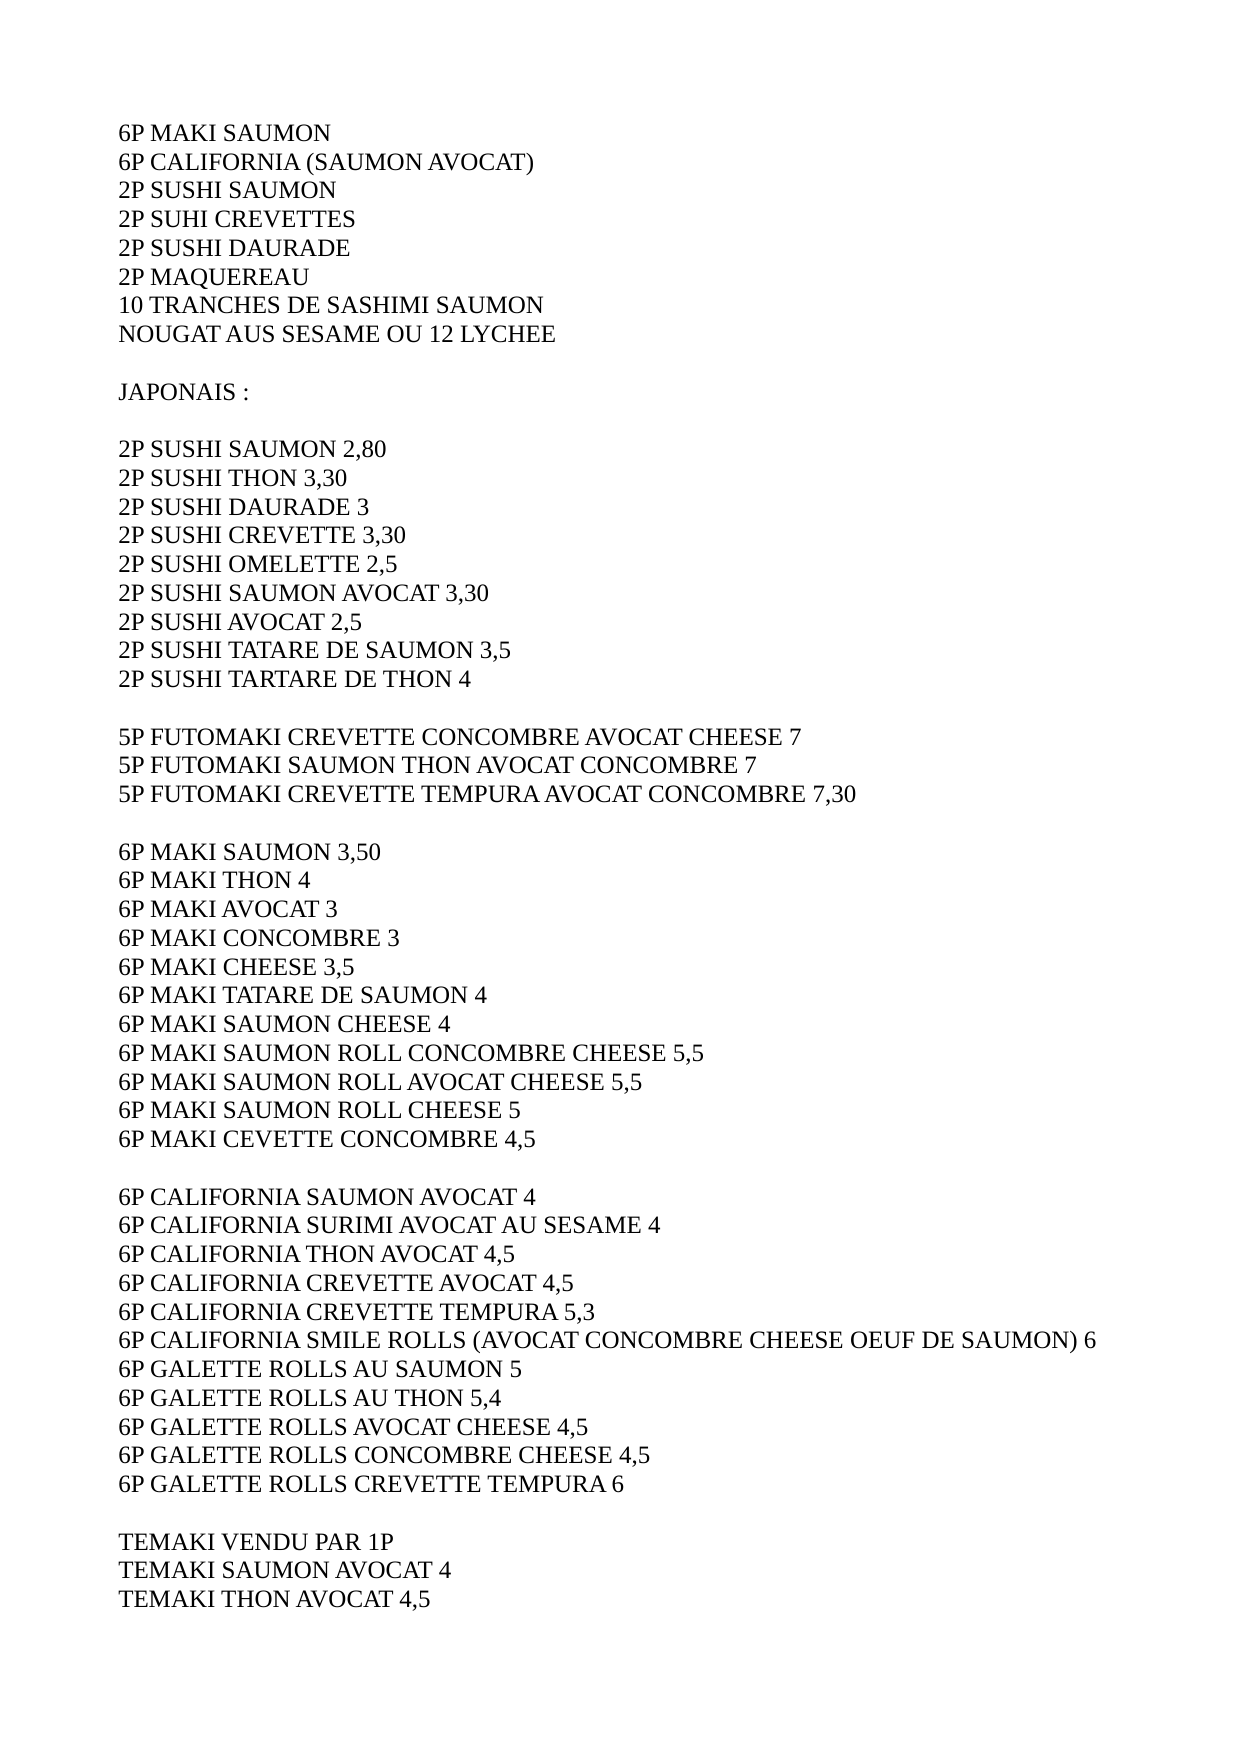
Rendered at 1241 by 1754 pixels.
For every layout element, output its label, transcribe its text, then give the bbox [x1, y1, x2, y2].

text 6P MAKI CONCOMBRE 3 [118, 923, 1122, 952]
text 6P MAKI TATARE DE SAUMON 4 [118, 981, 1122, 1009]
text 6P CALIFORNIA SMILE ROLLS (AVOCAT CONCOMBRE CHEESE OEUF DE SAUMON) 6 [118, 1326, 1122, 1354]
text 6P GALETTE ROLLS CREVETTE TEMPURA 6 [118, 1469, 1122, 1498]
text 2P SUSHI OMELETTE 2,5 [118, 549, 1122, 578]
text 6P CALIFORNIA SAUMON AVOCAT 4 [118, 1182, 1122, 1211]
text 6P MAKI CHEESE 3,5 [118, 952, 1122, 981]
text NOUGAT AUS SESAME OU 12 LYCHEE [118, 319, 1122, 348]
text TEMAKI VENDU PAR 1P [118, 1527, 1122, 1556]
text 10 TRANCHES DE SASHIMI SAUMON [118, 291, 1122, 319]
text 2P MAQUEREAU [118, 262, 1122, 291]
text 6P MAKI SAUMON CHEESE 4 [118, 1009, 1122, 1038]
text 6P CALIFORNIA CREVETTE AVOCAT 4,5 [118, 1268, 1122, 1297]
text 6P GALETTE ROLLS AU THON 5,4 [118, 1383, 1122, 1412]
text 6P MAKI SAUMON ROLL AVOCAT CHEESE 5,5 [118, 1067, 1122, 1096]
text 6P MAKI SAUMON 3,50 [118, 837, 1122, 866]
text 5P FUTOMAKI CREVETTE TEMPURA AVOCAT CONCOMBRE 7,30 [118, 779, 1122, 808]
text 2P SUSHI AVOCAT 2,5 [118, 607, 1122, 636]
text 6P GALETTE ROLLS AU SAUMON 5 [118, 1354, 1122, 1383]
text 6P CALIFORNIA (SAUMON AVOCAT) [118, 147, 1122, 176]
text 5P FUTOMAKI SAUMON THON AVOCAT CONCOMBRE 7 [118, 751, 1122, 779]
text 2P SUHI CREVETTES [118, 204, 1122, 233]
text 2P SUSHI SAUMON AVOCAT 3,30 [118, 578, 1122, 607]
text 2P SUSHI SAUMON [118, 176, 1122, 204]
text 2P SUSHI TARTARE DE THON 4 [118, 664, 1122, 693]
text 2P SUSHI THON 3,30 [118, 463, 1122, 492]
text 6P MAKI SAUMON ROLL CHEESE 5 [118, 1096, 1122, 1124]
text JAPONAIS : [118, 377, 1122, 406]
text 6P CALIFORNIA SURIMI AVOCAT AU SESAME 4 [118, 1211, 1122, 1239]
text 6P GALETTE ROLLS CONCOMBRE CHEESE 4,5 [118, 1441, 1122, 1469]
text 6P MAKI AVOCAT 3 [118, 894, 1122, 923]
text 6P MAKI THON 4 [118, 866, 1122, 894]
text 6P MAKI CEVETTE CONCOMBRE 4,5 [118, 1124, 1122, 1153]
text 5P FUTOMAKI CREVETTE CONCOMBRE AVOCAT CHEESE 7 [118, 722, 1122, 751]
text 6P GALETTE ROLLS AVOCAT CHEESE 4,5 [118, 1412, 1122, 1441]
text 2P SUSHI CREVETTE 3,30 [118, 521, 1122, 549]
text TEMAKI SAUMON AVOCAT 4 [118, 1556, 1122, 1584]
text TEMAKI THON AVOCAT 4,5 [118, 1584, 1122, 1613]
text 6P MAKI SAUMON [118, 118, 1122, 147]
text 2P SUSHI DAURADE 3 [118, 492, 1122, 521]
text 6P CALIFORNIA CREVETTE TEMPURA 5,3 [118, 1297, 1122, 1326]
text 2P SUSHI TATARE DE SAUMON 3,5 [118, 636, 1122, 664]
text 6P CALIFORNIA THON AVOCAT 4,5 [118, 1239, 1122, 1268]
text 2P SUSHI DAURADE [118, 233, 1122, 262]
text 6P MAKI SAUMON ROLL CONCOMBRE CHEESE 5,5 [118, 1038, 1122, 1067]
text 2P SUSHI SAUMON 2,80 [118, 434, 1122, 463]
